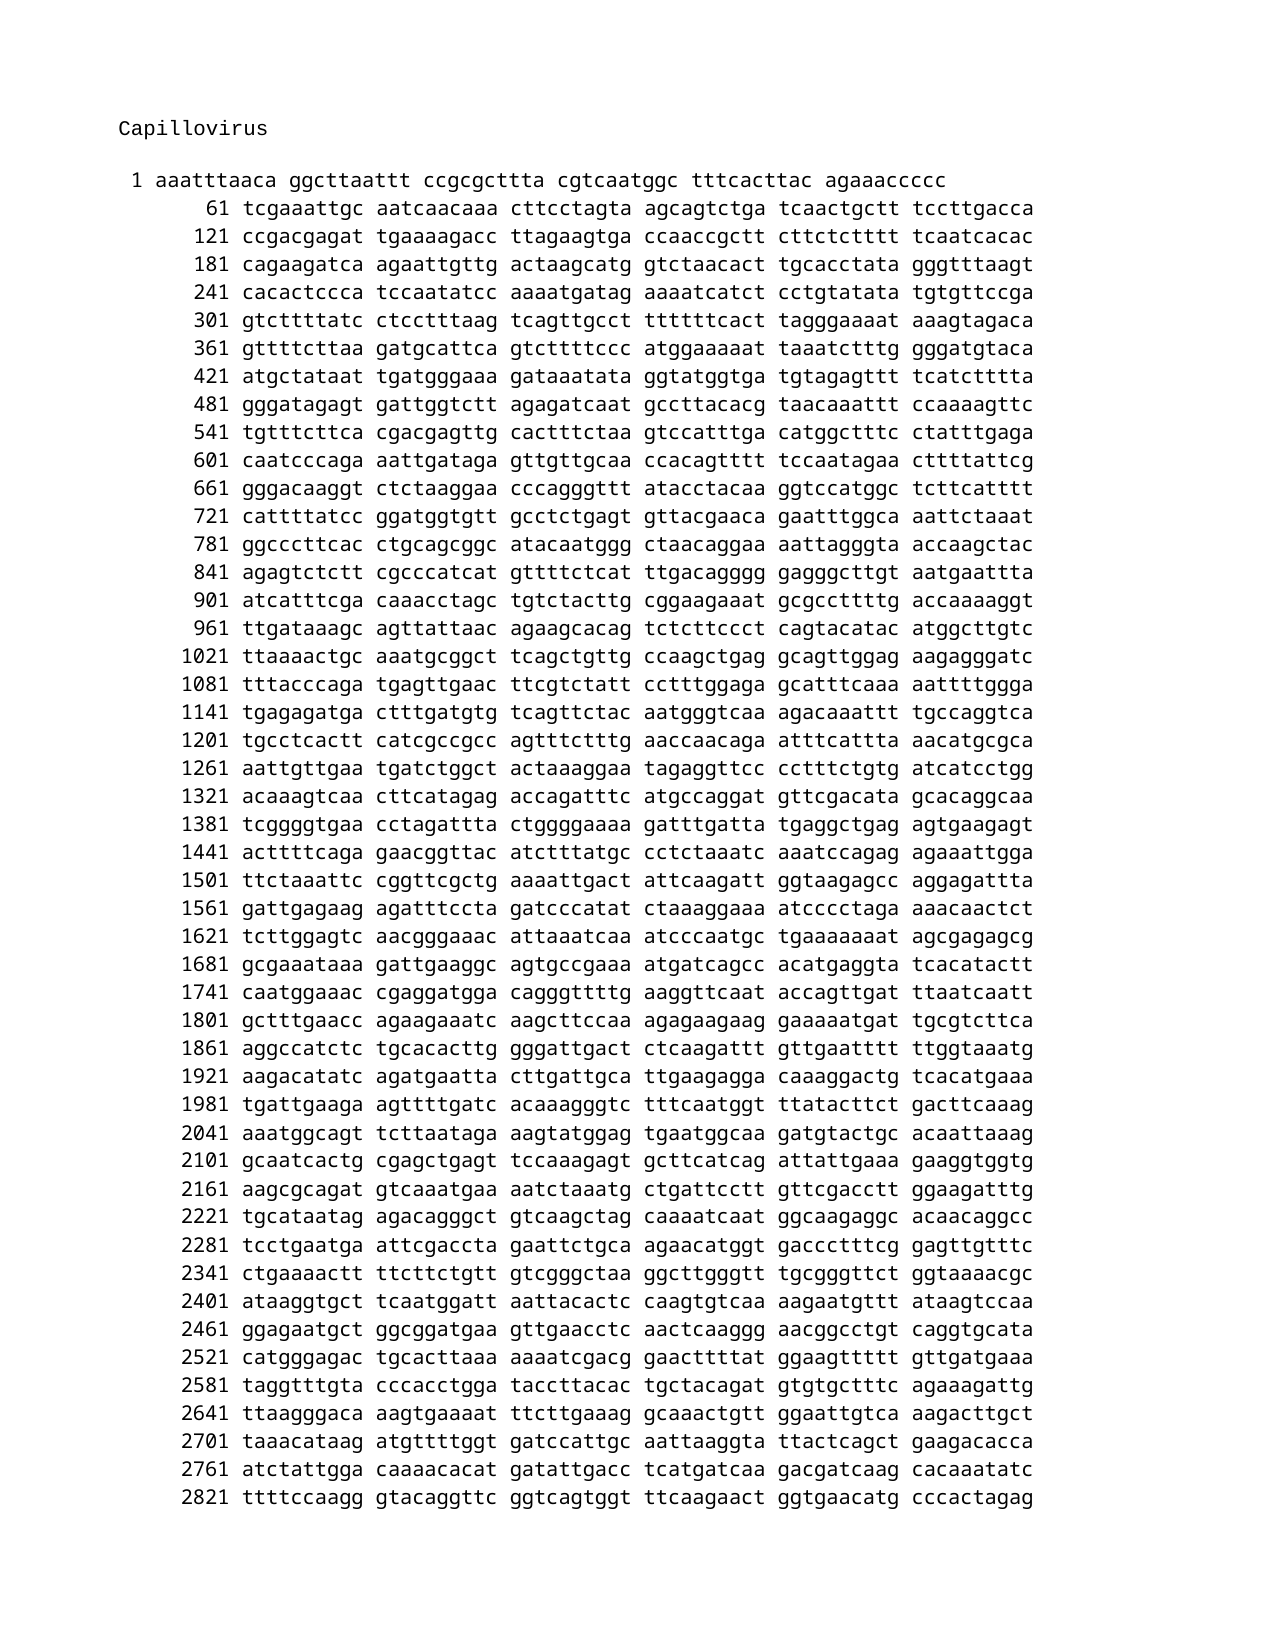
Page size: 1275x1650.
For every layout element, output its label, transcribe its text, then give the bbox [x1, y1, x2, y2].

text 2281 tcctgaatga attcgaccta gaattctgca agaacatggt gaccctttcg gagttgtttc [118, 1230, 1157, 1258]
text 1561 gattgagaag agatttccta gatcccatat ctaaaggaaa atcccctaga aaacaactct [118, 894, 1157, 922]
text 541 tgtttcttca cgacgagttg cactttctaa gtccatttga catggctttc ctatttgaga [118, 418, 1157, 446]
text 721 cattttatcc ggatggtgtt gcctctgagt gttacgaaca gaatttggca aattctaaat [118, 502, 1157, 530]
text 361 gttttcttaa gatgcattca gtcttttccc atggaaaaat taaatctttg gggatgtaca [118, 333, 1157, 362]
text 1141 tgagagatga ctttgatgtg tcagttctac aatgggtcaa agacaaattt tgccaggtca [118, 698, 1157, 726]
text 841 agagtctctt cgcccatcat gttttctcat ttgacagggg gagggcttgt aatgaattta [118, 558, 1157, 586]
text 1801 gctttgaacc agaagaaatc aagcttccaa agagaagaag gaaaaatgat tgcgtcttca [118, 1006, 1157, 1034]
text 1861 aggccatctc tgcacacttg gggattgact ctcaagattt gttgaatttt ttggtaaatg [118, 1034, 1157, 1062]
text 2461 ggagaatgct ggcggatgaa gttgaacctc aactcaaggg aacggcctgt caggtgcata [118, 1314, 1157, 1342]
text 1081 tttacccaga tgagttgaac ttcgtctatt cctttggaga gcatttcaaa aattttggga [118, 670, 1157, 698]
text 601 caatcccaga aattgataga gttgttgcaa ccacagtttt tccaatagaa cttttattcg [118, 446, 1157, 474]
text 2101 gcaatcactg cgagctgagt tccaaagagt gcttcatcag attattgaaa gaaggtggtg [118, 1146, 1157, 1174]
text 481 gggatagagt gattggtctt agagatcaat gccttacacg taacaaattt ccaaaagttc [118, 389, 1157, 418]
text 1501 ttctaaattc cggttcgctg aaaattgact attcaagatt ggtaagagcc aggagattta [118, 866, 1157, 894]
text 2221 tgcataatag agacagggct gtcaagctag caaaatcaat ggcaagaggc acaacaggcc [118, 1202, 1157, 1230]
text 1201 tgcctcactt catcgccgcc agtttctttg aaccaacaga atttcattta aacatgcgca [118, 726, 1157, 754]
text 121 ccgacgagat tgaaaagacc ttagaagtga ccaaccgctt cttctctttt tcaatcacac [118, 221, 1157, 249]
text 2521 catgggagac tgcacttaaa aaaatcgacg gaacttttat ggaagttttt gttgatgaaa [118, 1342, 1157, 1370]
text 2341 ctgaaaactt ttcttctgtt gtcgggctaa ggcttgggtt tgcgggttct ggtaaaacgc [118, 1258, 1157, 1286]
text 1381 tcggggtgaa cctagattta ctggggaaaa gatttgatta tgaggctgag agtgaagagt [118, 810, 1157, 838]
text 301 gtcttttatc ctcctttaag tcagttgcct ttttttcact tagggaaaat aaagtagaca [118, 306, 1157, 333]
text 1321 acaaagtcaa cttcatagag accagatttc atgccaggat gttcgacata gcacaggcaa [118, 782, 1157, 810]
text 421 atgctataat tgatgggaaa gataaatata ggtatggtga tgtagagttt tcatctttta [118, 362, 1157, 389]
text 781 ggcccttcac ctgcagcggc atacaatggg ctaacaggaa aattagggta accaagctac [118, 530, 1157, 558]
text 2161 aagcgcagat gtcaaatgaa aatctaaatg ctgattcctt gttcgacctt ggaagatttg [118, 1174, 1157, 1202]
text 2041 aaatggcagt tcttaataga aagtatggag tgaatggcaa gatgtactgc acaattaaag [118, 1118, 1157, 1146]
text 2581 taggtttgta cccacctgga taccttacac tgctacagat gtgtgctttc agaaagattg [118, 1370, 1157, 1398]
text 1621 tcttggagtc aacgggaaac attaaatcaa atcccaatgc tgaaaaaaat agcgagagcg [118, 922, 1157, 950]
text 61 tcgaaattgc aatcaacaaa cttcctagta agcagtctga tcaactgctt tccttgacca [118, 193, 1157, 221]
text 181 cagaagatca agaattgttg actaagcatg gtctaacact tgcacctata gggtttaagt [118, 249, 1157, 277]
text 1021 ttaaaactgc aaatgcggct tcagctgttg ccaagctgag gcagttggag aagagggatc [118, 642, 1157, 670]
text 1441 acttttcaga gaacggttac atctttatgc cctctaaatc aaatccagag agaaattgga [118, 838, 1157, 866]
text 2701 taaacataag atgttttggt gatccattgc aattaaggta ttactcagct gaagacacca [118, 1426, 1157, 1454]
text 1681 gcgaaataaa gattgaaggc agtgccgaaa atgatcagcc acatgaggta tcacatactt [118, 950, 1157, 978]
text 1 aaatttaaca ggcttaattt ccgcgcttta cgtcaatggc tttcacttac agaaaccccc [118, 165, 1157, 193]
text 1741 caatggaaac cgaggatgga cagggttttg aaggttcaat accagttgat ttaatcaatt [118, 978, 1157, 1006]
text 661 gggacaaggt ctctaaggaa cccagggttt atacctacaa ggtccatggc tcttcatttt [118, 474, 1157, 502]
text 2401 ataaggtgct tcaatggatt aattacactc caagtgtcaa aagaatgttt ataagtccaa [118, 1286, 1157, 1314]
text 2641 ttaagggaca aagtgaaaat ttcttgaaag gcaaactgtt ggaattgtca aagacttgct [118, 1398, 1157, 1426]
text 901 atcatttcga caaacctagc tgtctacttg cggaagaaat gcgccttttg accaaaaggt [118, 586, 1157, 614]
text 1921 aagacatatc agatgaatta cttgattgca ttgaagagga caaaggactg tcacatgaaa [118, 1062, 1157, 1090]
text 961 ttgataaagc agttattaac agaagcacag tctcttccct cagtacatac atggcttgtc [118, 614, 1157, 642]
text 2821 ttttccaagg gtacaggttc ggtcagtggt ttcaagaact ggtgaacatg cccactagag [118, 1482, 1157, 1510]
text 1981 tgattgaaga agttttgatc acaaagggtc tttcaatggt ttatacttct gacttcaaag [118, 1090, 1157, 1118]
text 1261 aattgttgaa tgatctggct actaaaggaa tagaggttcc cctttctgtg atcatcctgg [118, 754, 1157, 782]
text 2761 atctattgga caaaacacat gatattgacc tcatgatcaa gacgatcaag cacaaatatc [118, 1454, 1157, 1482]
text 241 cacactccca tccaatatcc aaaatgatag aaaatcatct cctgtatata tgtgttccga [118, 277, 1157, 306]
text Capillovirus [118, 118, 1157, 142]
